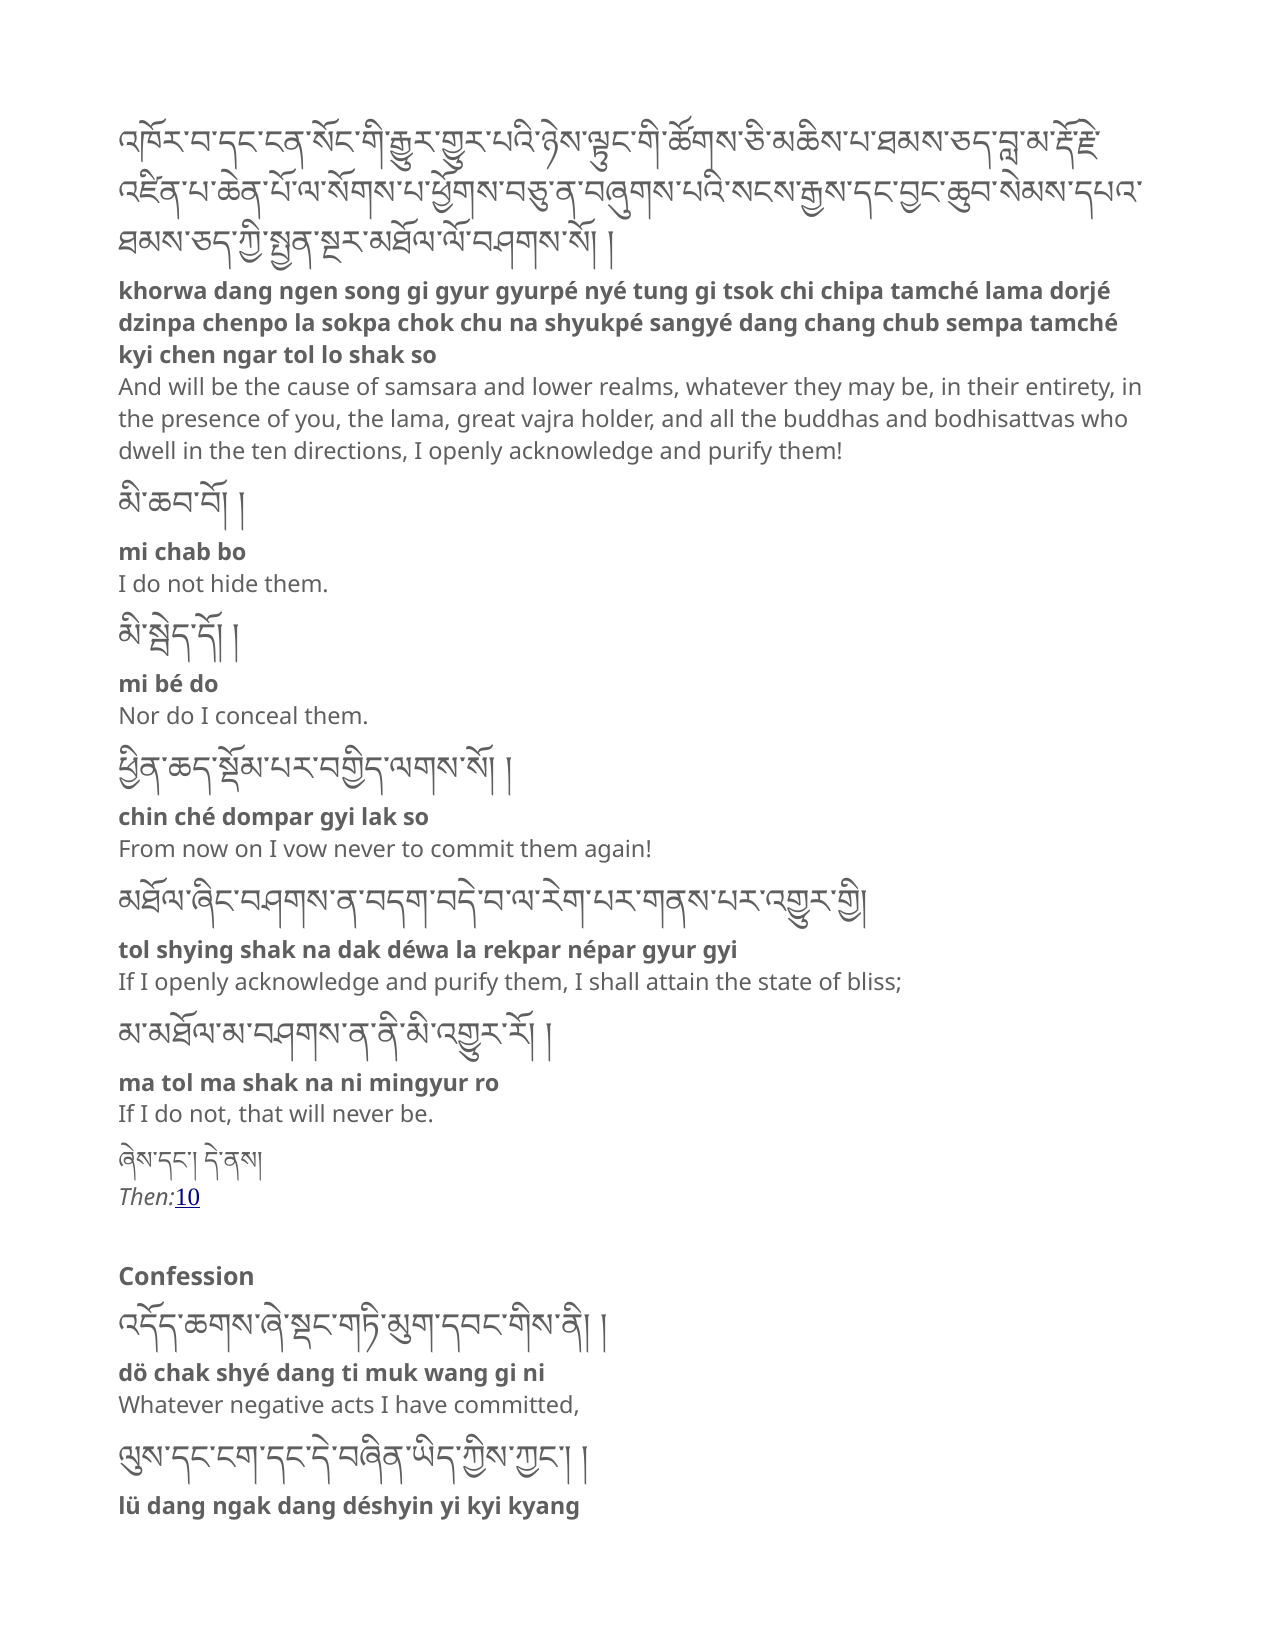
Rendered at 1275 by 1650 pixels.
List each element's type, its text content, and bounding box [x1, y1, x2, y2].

text མ་མཐོལ་མ་བཤགས་ན་ནི་མི་འགྱུར་རོ། ། [118, 1009, 1157, 1059]
text མི་ཆབ་བོ། ། [118, 479, 1157, 529]
text chin ché dompar gyi lak so [118, 800, 1157, 832]
text lü dang ngak dang déshyin yi kyi kyang [118, 1489, 1157, 1521]
text mi chab bo [118, 535, 1157, 567]
text ma tol ma shak na ni mingyur ro [118, 1066, 1157, 1098]
text མཐོལ་ཞིང་བཤགས་ན་བདག་བདེ་བ་ལ་རེག་པར་གནས་པར་འགྱུར་གྱི། [118, 877, 1157, 927]
text mi bé do [118, 668, 1157, 700]
text And will be the cause of samsara and lower realms, whatever they may be, in their entirety, in the presence of you, the lama, great vajra holder, and all the buddhas and bodhisattvas who dwell in the ten directions, I openly acknowledge and purify them! [118, 370, 1157, 466]
text འཁོར་བ་དང་ངན་སོང་གི་རྒྱུར་གྱུར་པའི་ཉེས་ལྟུང་གི་ཚོགས་ཅི་མཆིས་པ་ཐམས་ཅད་བླ་མ་རྡོ་རྗེ་འཛིན་པ་ཆེན་པོ་ལ་སོགས་པ་ཕྱོགས་བཅུ་ན་བཞུགས་པའི་སངས་རྒྱས་དང་བྱང་ཆུབ་སེམས་དཔའ་ཐམས་ཅད་ཀྱི་སྤྱན་སྔར་མཐོལ་ལོ་བཤགས་སོ། ། [118, 118, 1157, 268]
text Confession [118, 1258, 1157, 1292]
text ལུས་དང་ངག་དང་དེ་བཞིན་ཡིད་ཀྱིས་ཀྱང་། ། [118, 1433, 1157, 1483]
text If I openly acknowledge and purify them, I shall attain the state of bliss; [118, 965, 1157, 997]
text Whatever negative acts I have committed, [118, 1389, 1157, 1421]
text tol shying shak na dak déwa la rekpar népar gyur gyi [118, 933, 1157, 965]
text khorwa dang ngen song gi gyur gyurpé nyé tung gi tsok chi chipa tamché lama dorjé dzinpa chenpo la sokpa chok chu na shyukpé sangyé dang chang chub sempa tamché kyi chen ngar tol lo shak so [118, 274, 1157, 370]
text Nor do I conceal them. [118, 700, 1157, 732]
text Then:10 [118, 1180, 1157, 1212]
text If I do not, that will never be. [118, 1098, 1157, 1130]
text dö chak shyé dang ti muk wang gi ni [118, 1357, 1157, 1389]
text འདོད་ཆགས་ཞེ་སྡང་གཏི་མུག་དབང་གིས་ནི། ། [118, 1301, 1157, 1351]
text From now on I vow never to commit them again! [118, 832, 1157, 864]
text མི་སྦེད་དོ། ། [118, 611, 1157, 661]
text ཕྱིན་ཆད་སྡོམ་པར་བགྱིད་ལགས་སོ། ། [118, 744, 1157, 794]
text ཞེས་དང༌། དེ་ནས། [118, 1142, 1157, 1180]
text I do not hide them. [118, 567, 1157, 599]
